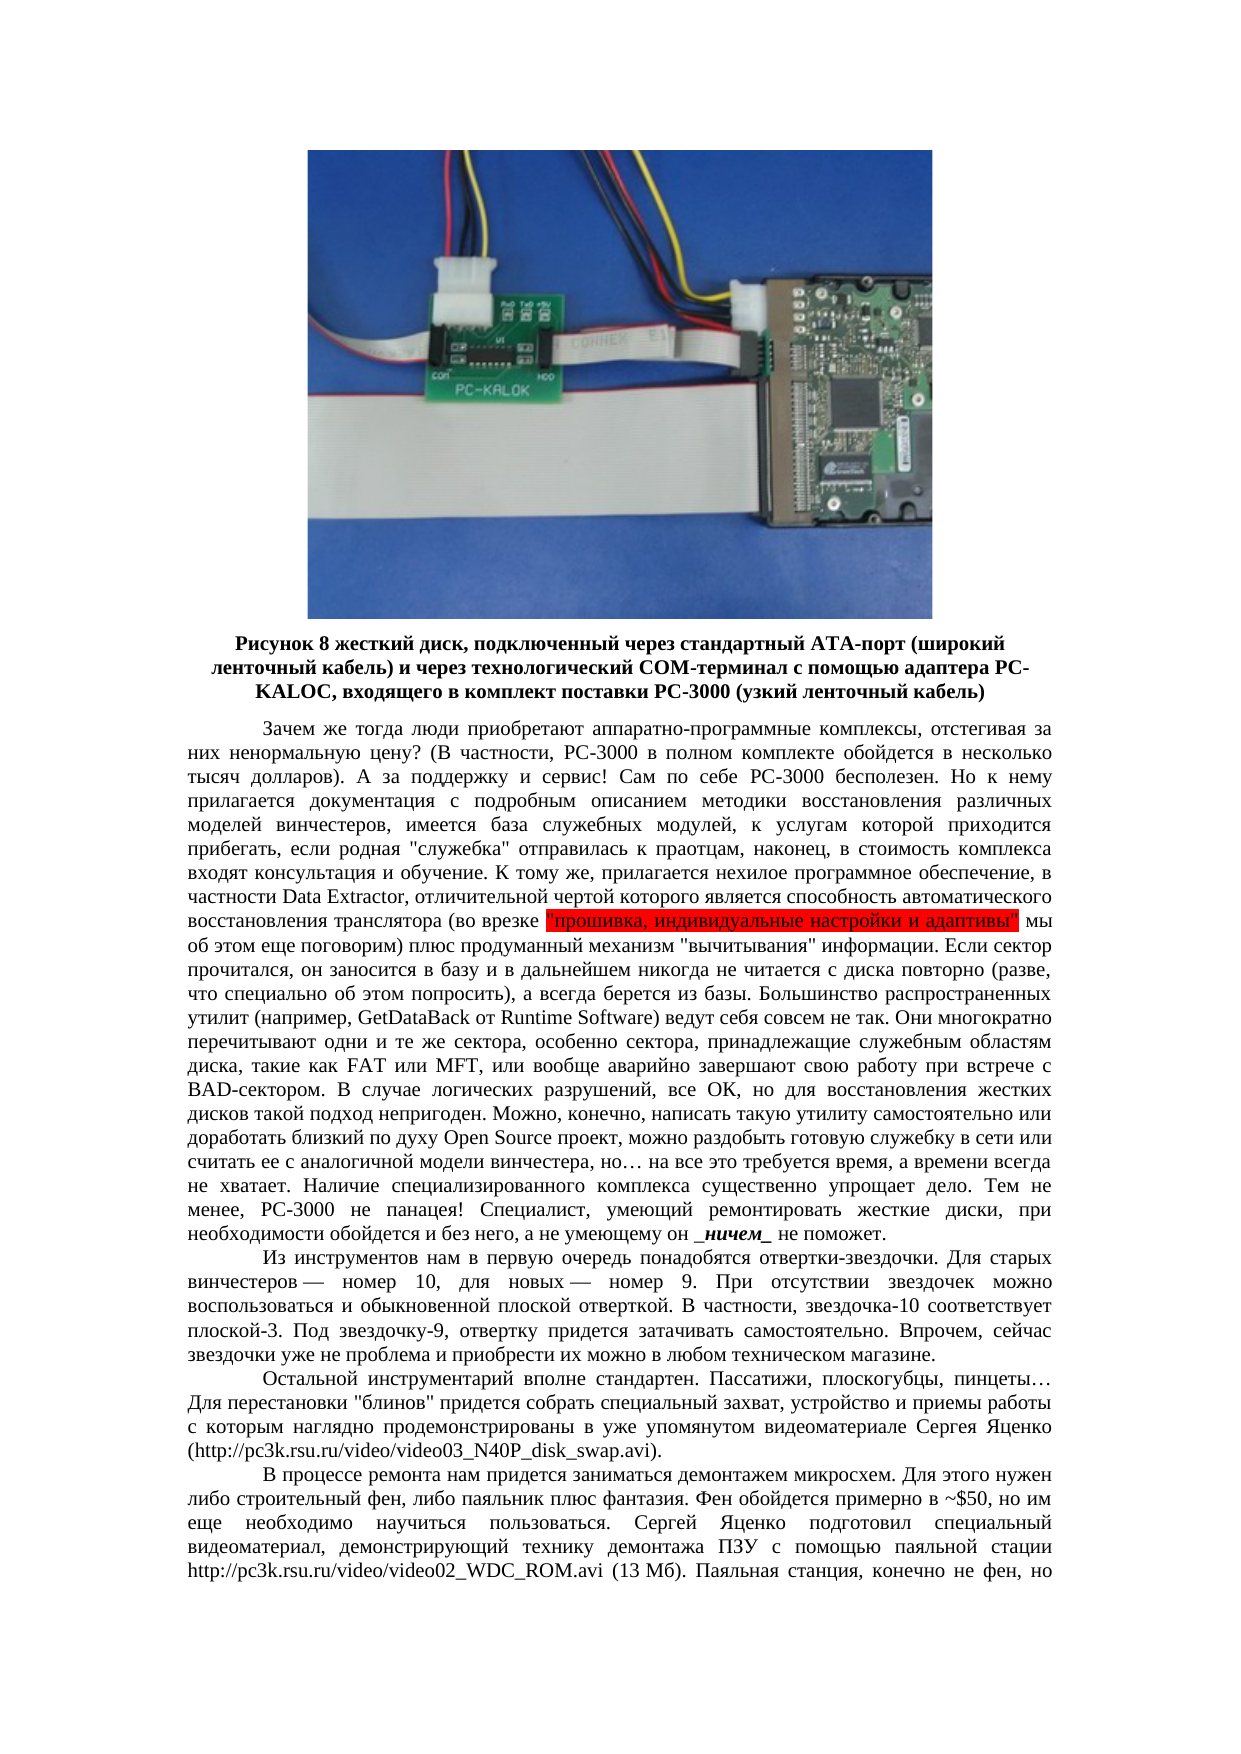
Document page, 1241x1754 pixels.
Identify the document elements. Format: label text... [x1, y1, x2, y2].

text Зачем же тогда люди приобретают аппаратно-программные комплексы, отстегивая за них ненормальную цену? (В частности, PC-3000 в полном комплекте обойдется в несколько тысяч долларов). А за поддержку и сервис! Сам по себе PC-3000 бесполезен. Но к нему прилагается документация с подробным описанием методики восстановления различных моделей винчестеров, имеется база служебных модулей, к услугам которой приходится прибегать, если родная "служебка" отправилась к праотцам, наконец, в стоимость комплекса входят консультация и обучение. К тому же, прилагается нехилое программное обеспечение, в частности Data Extractor, отличительной чертой которого является способность автоматического восстановления транслятора (во врезке "прошивка, индивидуальные настройки и адаптивы" мы об этом еще поговорим) плюс продуманный механизм "вычитывания" информации. Если сектор прочитался, он заносится в базу и в дальнейшем никогда не читается с диска повторно (разве, что специально об этом попросить), а всегда берется из базы. Большинство распространенных утилит (например, GetDataBack от Runtime Software) ведут себя совсем не так. Они многократно перечитывают одни и те же сектора, особенно сектора, принадлежащие служебным областям диска, такие как FAT или MFT, или вообще аварийно завершают свою работу при встрече с BAD-сектором. В случае логических разрушений, все ОК, но для восстановления жестких дисков такой подход непригоден. Можно, конечно, написать такую утилиту самостоятельно или доработать близкий по духу Open Source проект, можно раздобыть готовую служебку в сети или считать ее с аналогичной модели винчестера, но… на все это требуется время, а времени всегда не хватает. Наличие специализированного комплекса существенно упрощает дело. Тем не менее, PC-3000 не панацея! Специалист, умеющий ремонтировать жесткие диски, при необходимости обойдется и без него, а не умеющему он _ничем_ не поможет. [187, 716, 1053, 1245]
text Рисунок 8 жесткий диск, подключенный через стандартный ATA-порт (широкий ленточный кабель) и через технологический COM-терминал с помощью адаптера PC-KALOC, входящего в комплект поставки PC-3000 (узкий ленточный кабель) [187, 631, 1053, 703]
picture [307, 150, 933, 619]
text Остальной инструментарий вполне стандартен. Пассатижи, плоскогубцы, пинцеты… Для перестановки "блинов" придется собрать специальный захват, устройство и приемы работы с которым наглядно продемонстрированы в уже упомянутом видеоматериале Сергея Яценко (http://pc3k.rsu.ru/video/video03_N40P_disk_swap.avi). [187, 1366, 1053, 1462]
text Из инструментов нам в первую очередь понадобятся отвертки-звездочки. Для старых винчестеров — номер 10, для новых — номер 9. При отсутствии звездочек можно воспользоваться и обыкновенной плоской отверткой. В частности, звездочка-10 соответствует плоской-3. Под звездочку-9, отвертку придется затачивать самостоятельно. Впрочем, сейчас звездочки уже не проблема и приобрести их можно в любом техническом магазине. [187, 1245, 1053, 1366]
text В процессе ремонта нам придется заниматься демонтажем микросхем. Для этого нужен либо строительный фен, либо паяльник плюс фантазия. Фен обойдется примерно в ~$50, но им еще необходимо научиться пользоваться. Сергей Яценко подготовил специальный видеоматериал, демонстрирующий технику демонтажа ПЗУ с помощью паяльной стации http://pc3k.rsu.ru/video/video02_WDC_ROM.avi (13 Мб). Паяльная станция, конечно не фен, но [187, 1462, 1053, 1582]
